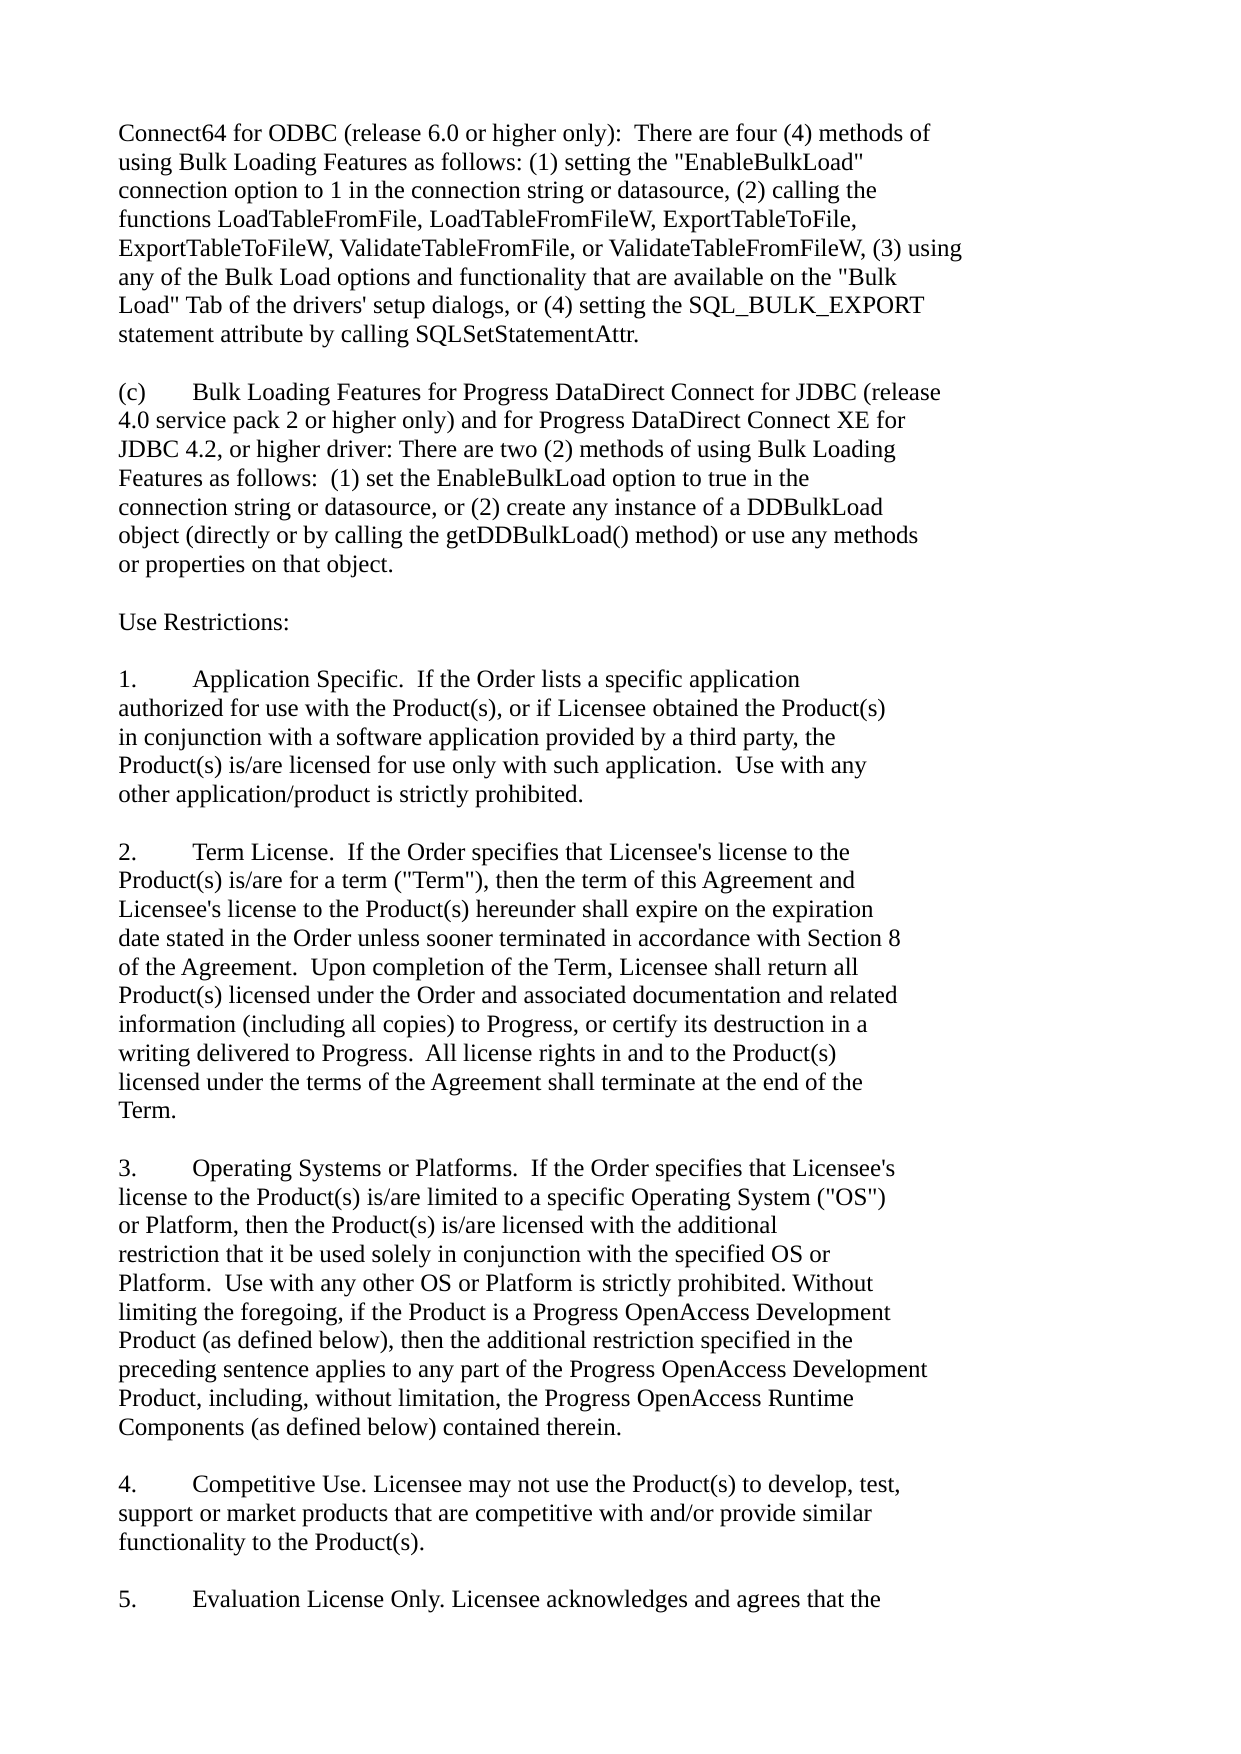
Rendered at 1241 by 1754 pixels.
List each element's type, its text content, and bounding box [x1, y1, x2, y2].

text Components (as defined below) contained therein. [118, 1412, 1122, 1441]
text Product, including, without limitation, the Progress OpenAccess Runtime [118, 1383, 1122, 1412]
text JDBC 4.2, or higher driver: There are two (2) methods of using Bulk Loading [118, 434, 1122, 463]
text or Platform, then the Product(s) is/are licensed with the additional [118, 1211, 1122, 1239]
text preceding sentence applies to any part of the Progress OpenAccess Development [118, 1354, 1122, 1383]
text ExportTableToFileW, ValidateTableFromFile, or ValidateTableFromFileW, (3) using [118, 233, 1122, 262]
text functionality to the Product(s). [118, 1527, 1122, 1556]
text in conjunction with a software application provided by a third party, the [118, 722, 1122, 751]
text Product(s) is/are licensed for use only with such application. Use with any [118, 751, 1122, 779]
text Product(s) licensed under the Order and associated documentation and related [118, 981, 1122, 1009]
text (c) Bulk Loading Features for Progress DataDirect Connect for JDBC (release [118, 377, 1122, 406]
text Features as follows: (1) set the EnableBulkLoad option to true in the [118, 463, 1122, 492]
text statement attribute by calling SQLSetStatementAttr. [118, 319, 1122, 348]
text limiting the foregoing, if the Product is a Progress OpenAccess Development [118, 1297, 1122, 1326]
text 1. Application Specific. If the Order lists a specific application [118, 664, 1122, 693]
text object (directly or by calling the getDDBulkLoad() method) or use any methods [118, 521, 1122, 549]
text Licensee's license to the Product(s) hereunder shall expire on the expiration [118, 894, 1122, 923]
text information (including all copies) to Progress, or certify its destruction in a [118, 1009, 1122, 1038]
text using Bulk Loading Features as follows: (1) setting the "EnableBulkLoad" [118, 147, 1122, 176]
text date stated in the Order unless sooner terminated in accordance with Section 8 [118, 923, 1122, 952]
text 2. Term License. If the Order specifies that Licensee's license to the [118, 837, 1122, 866]
text license to the Product(s) is/are limited to a specific Operating System ("OS") [118, 1182, 1122, 1211]
text 3. Operating Systems or Platforms. If the Order specifies that Licensee's [118, 1153, 1122, 1182]
text licensed under the terms of the Agreement shall terminate at the end of the [118, 1067, 1122, 1096]
text Product(s) is/are for a term ("Term"), then the term of this Agreement and [118, 866, 1122, 894]
text connection option to 1 in the connection string or datasource, (2) calling the [118, 176, 1122, 204]
text Term. [118, 1096, 1122, 1124]
text of the Agreement. Upon completion of the Term, Licensee shall return all [118, 952, 1122, 981]
text 5. Evaluation License Only. Licensee acknowledges and agrees that the [118, 1584, 1122, 1613]
text other application/product is strictly prohibited. [118, 779, 1122, 808]
text writing delivered to Progress. All license rights in and to the Product(s) [118, 1038, 1122, 1067]
text Connect64 for ODBC (release 6.0 or higher only): There are four (4) methods of [118, 118, 1122, 147]
text any of the Bulk Load options and functionality that are available on the "Bulk [118, 262, 1122, 291]
text or properties on that object. [118, 549, 1122, 578]
text 4.0 service pack 2 or higher only) and for Progress DataDirect Connect XE for [118, 406, 1122, 434]
text Product (as defined below), then the additional restriction specified in the [118, 1326, 1122, 1354]
text Use Restrictions: [118, 607, 1122, 636]
text support or market products that are competitive with and/or provide similar [118, 1498, 1122, 1527]
text Load" Tab of the drivers' setup dialogs, or (4) setting the SQL_BULK_EXPORT [118, 291, 1122, 319]
text connection string or datasource, or (2) create any instance of a DDBulkLoad [118, 492, 1122, 521]
text 4. Competitive Use. Licensee may not use the Product(s) to develop, test, [118, 1469, 1122, 1498]
text functions LoadTableFromFile, LoadTableFromFileW, ExportTableToFile, [118, 204, 1122, 233]
text Platform. Use with any other OS or Platform is strictly prohibited. Without [118, 1268, 1122, 1297]
text restriction that it be used solely in conjunction with the specified OS or [118, 1239, 1122, 1268]
text authorized for use with the Product(s), or if Licensee obtained the Product(s) [118, 693, 1122, 722]
